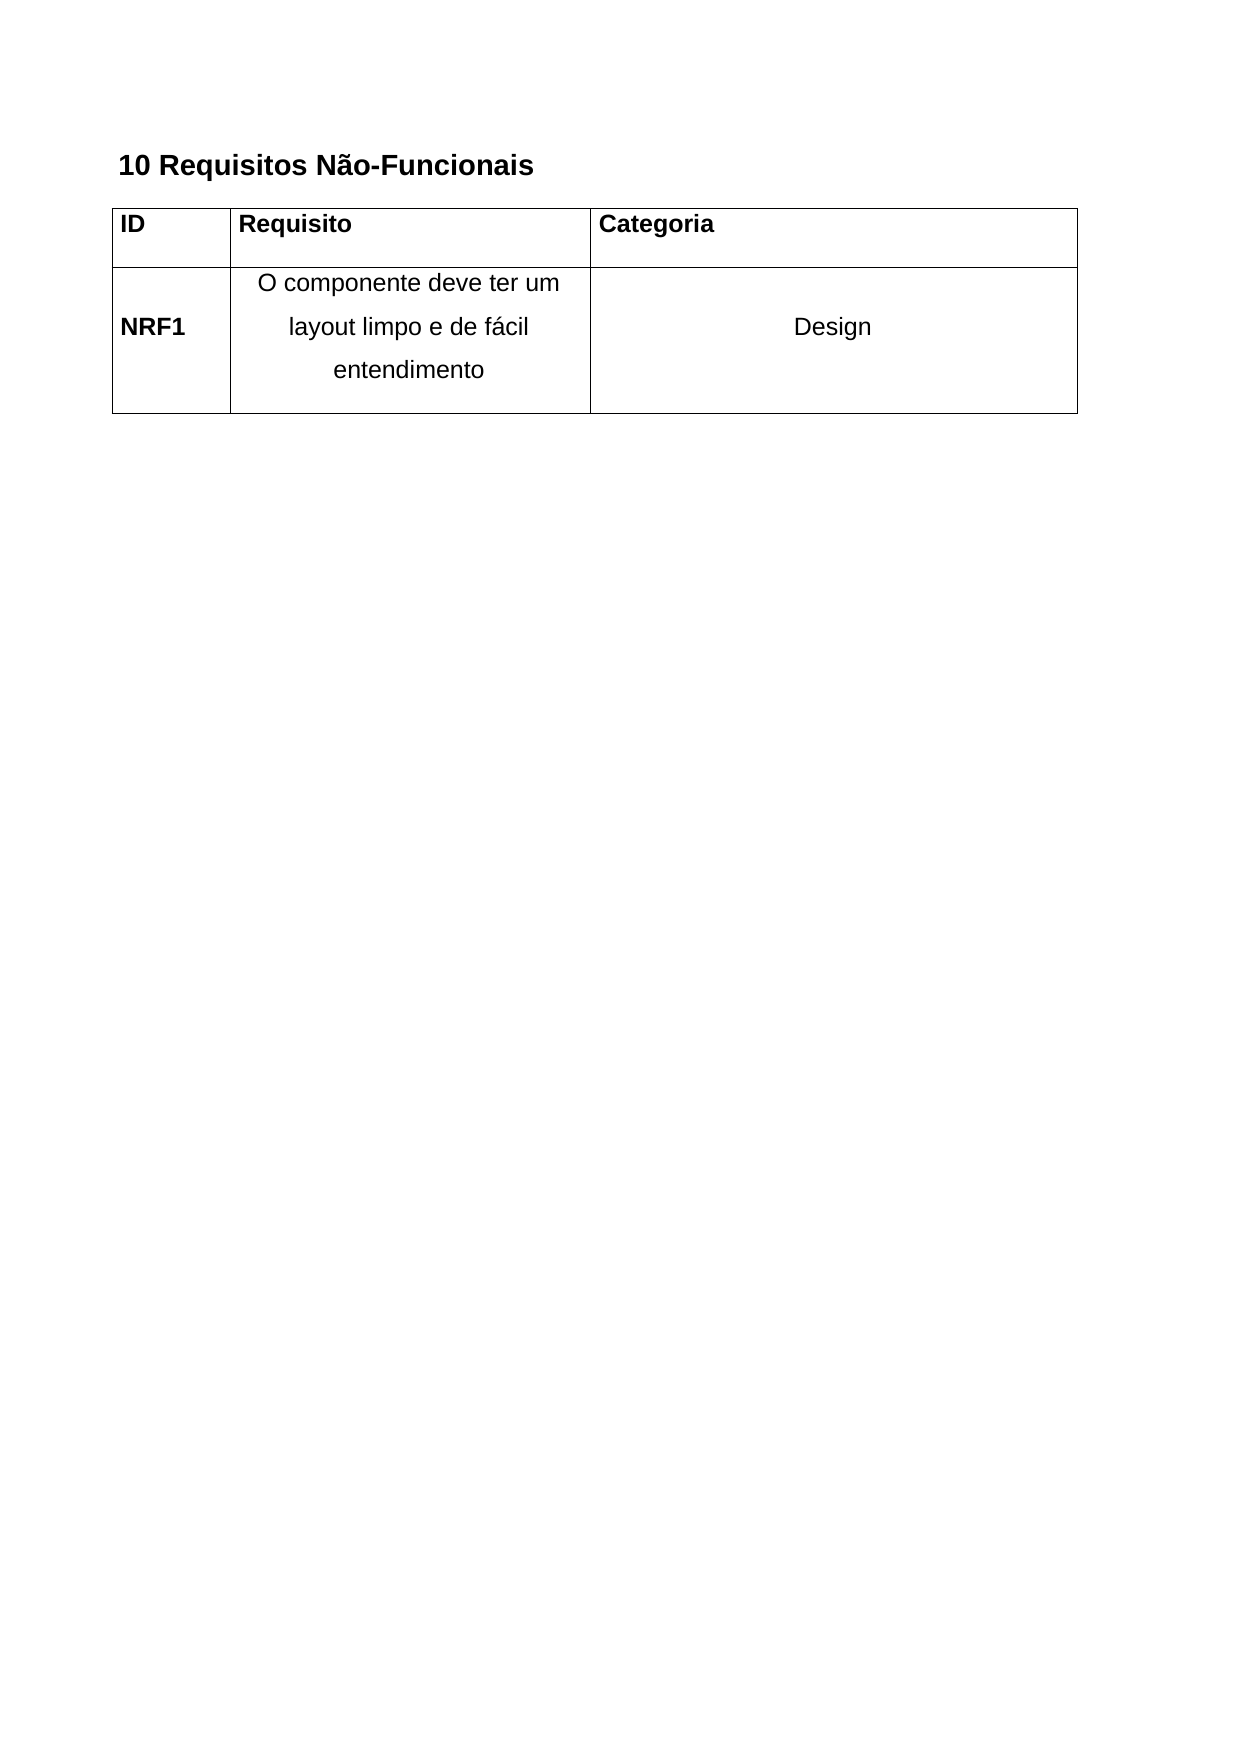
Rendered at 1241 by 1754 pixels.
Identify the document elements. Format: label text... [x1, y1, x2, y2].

table_header ID [113, 209, 230, 267]
table_header Requisito [231, 209, 590, 267]
table_cell O componente deve ter um layout limpo e de fácil entendimento [231, 268, 590, 412]
subtitle 10 Requisitos Não-Funcionais [118, 148, 1122, 181]
table_cell Design [591, 268, 1077, 412]
table_cell NRF1 [113, 268, 230, 412]
table_header Categoria [591, 209, 1077, 267]
